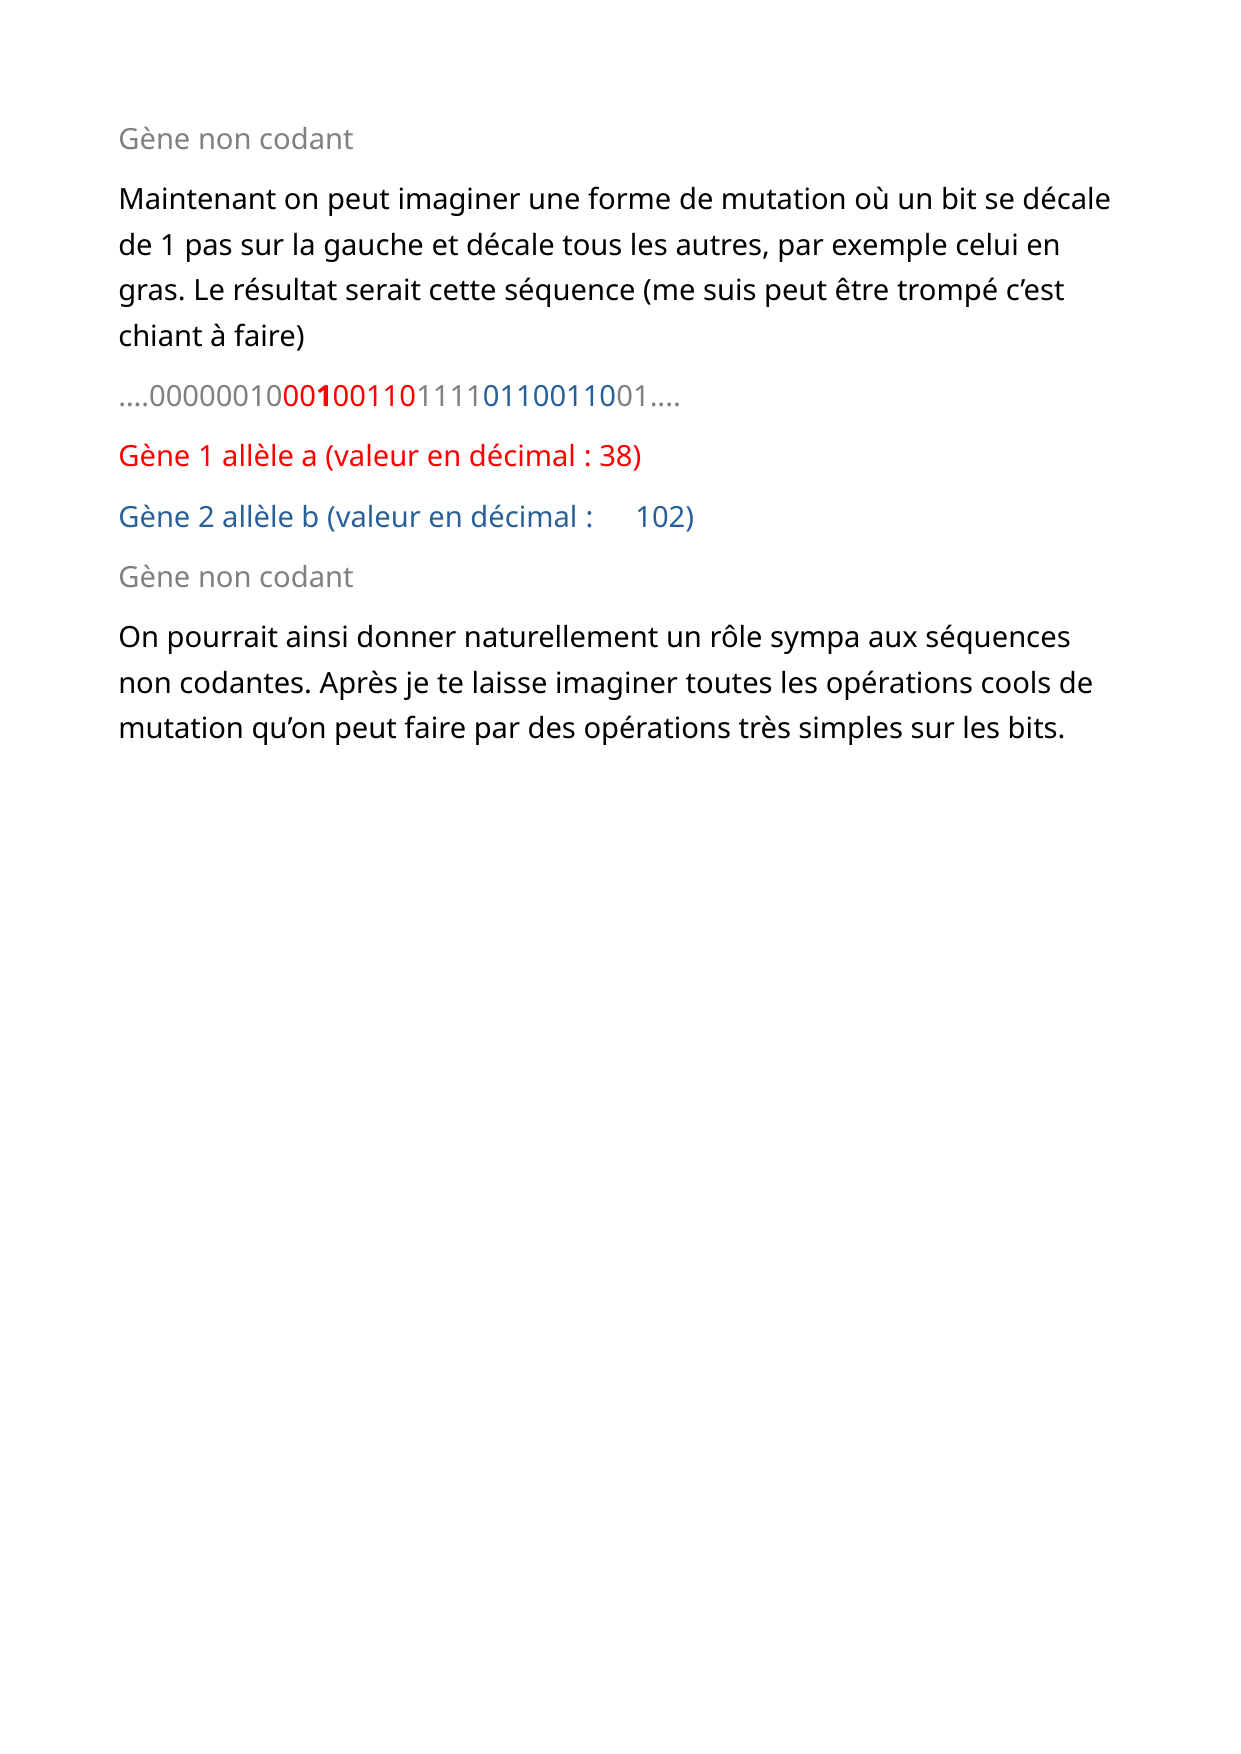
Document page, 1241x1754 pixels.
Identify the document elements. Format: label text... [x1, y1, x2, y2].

text ….000000100010011011110110011001.... [118, 375, 1122, 415]
text Gène 2 allèle b (valeur en décimal : 102) [118, 496, 1122, 536]
text Gène non codant [118, 556, 1122, 596]
text Gène 1 allèle a (valeur en décimal : 38) [118, 436, 1122, 475]
text Maintenant on peut imaginer une forme de mutation où un bit se décale de 1 pas sur la gauche et décale tous les autres, par exemple celui en gras. Le résultat serait cette séquence (me suis peut être trompé c’est chiant à faire) [118, 178, 1122, 355]
text Gène non codant [118, 118, 1122, 158]
text On pourrait ainsi donner naturellement un rôle sympa aux séquences non codantes. Après je te laisse imaginer toutes les opérations cools de mutation qu’on peut faire par des opérations très simples sur les bits. [118, 616, 1122, 747]
